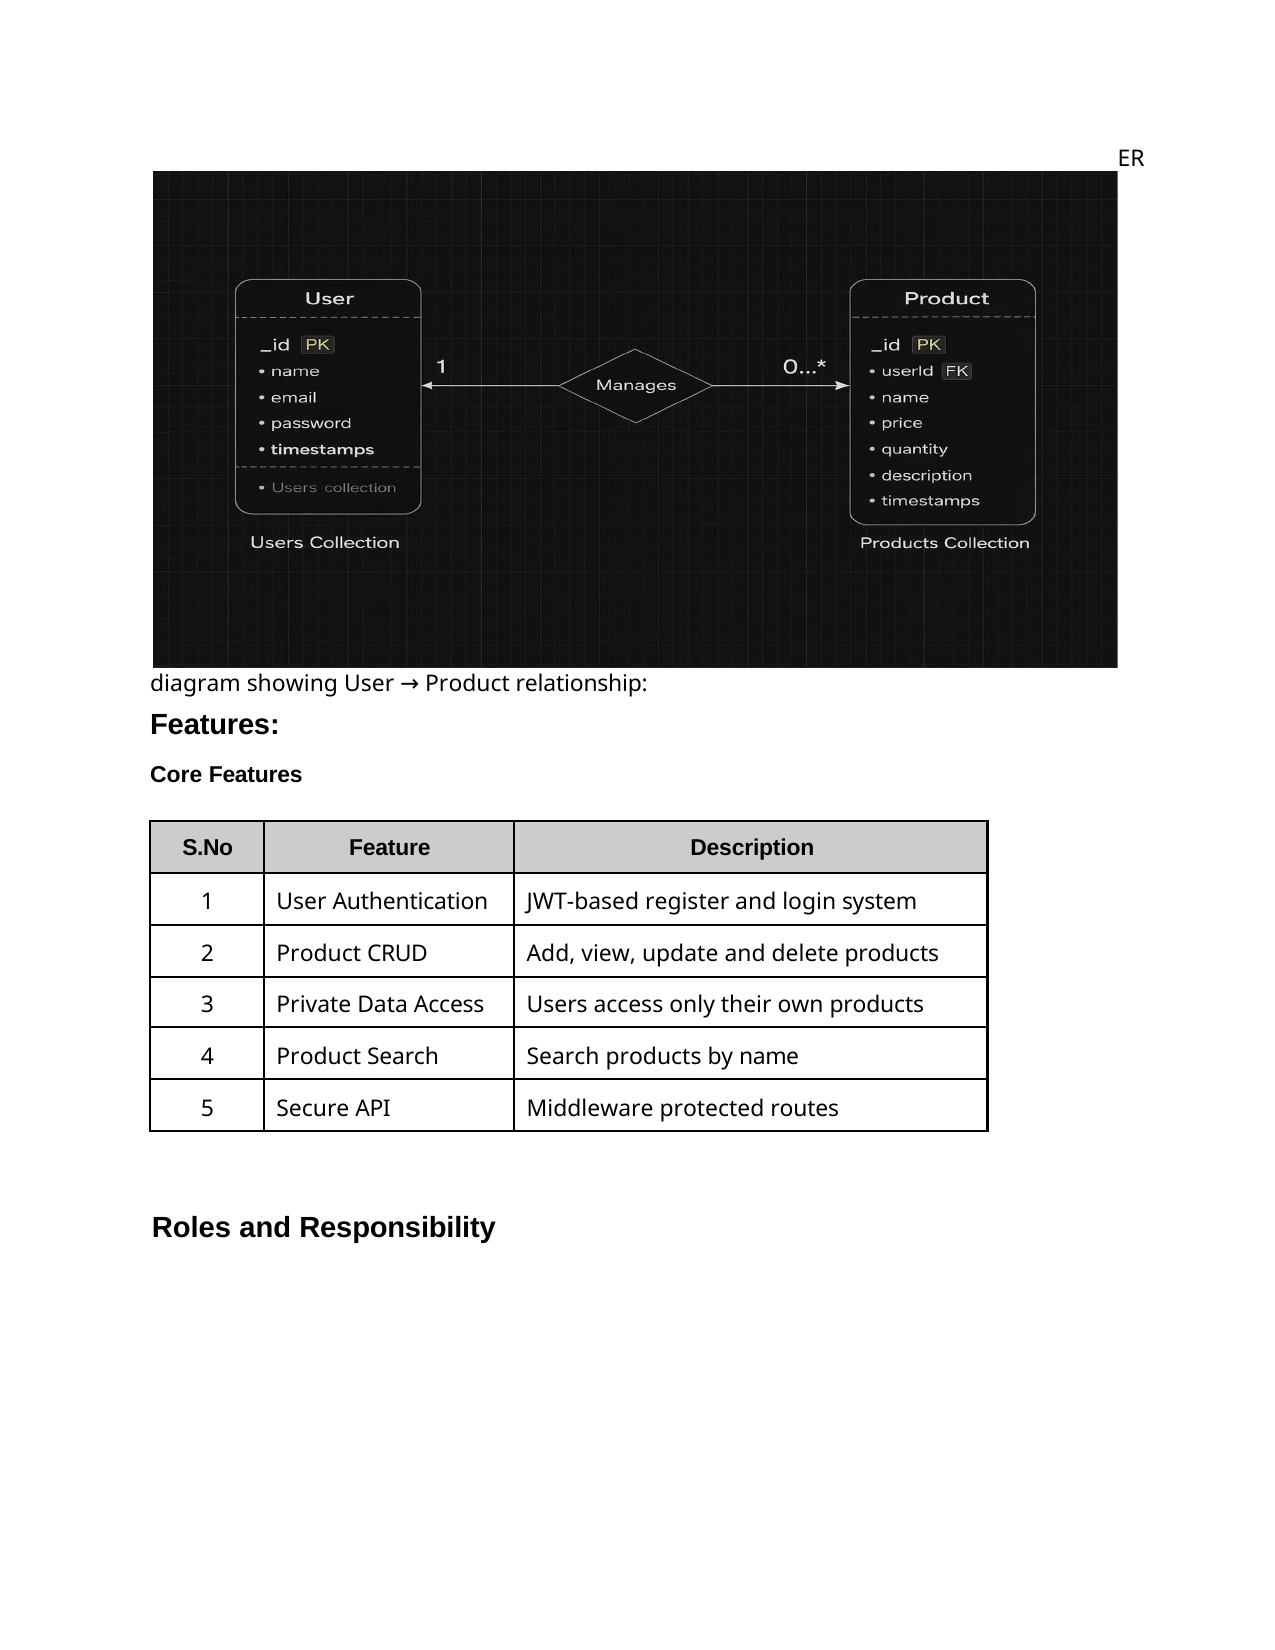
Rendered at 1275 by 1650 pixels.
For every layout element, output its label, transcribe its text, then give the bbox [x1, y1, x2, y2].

table_cell Middleware protected routes [515, 1080, 986, 1130]
table_header Description [515, 822, 986, 872]
table_cell Users access only their own products [515, 978, 986, 1026]
table_cell 4 [151, 1028, 263, 1078]
table_cell Search products by name [515, 1028, 986, 1078]
text ER diagram showing User → Product relationship: [150, 142, 1162, 698]
table_header S.No [151, 822, 263, 872]
subtitle Roles and Responsibility [152, 1209, 1162, 1243]
table_cell 5 [151, 1080, 263, 1130]
table_cell User Authentication [265, 874, 513, 924]
table_cell Product CRUD [265, 926, 513, 976]
table_cell Add, view, update and delete products [515, 926, 986, 976]
table_cell Private Data Access [265, 978, 513, 1026]
table_cell Product Search [265, 1028, 513, 1078]
table_cell JWT-based register and login system [515, 874, 986, 924]
table_cell 1 [151, 874, 263, 924]
text Core Features [150, 761, 1162, 788]
table_header Feature [265, 822, 513, 872]
picture [153, 171, 1118, 668]
table_cell 3 [151, 978, 263, 1026]
table_cell 2 [151, 926, 263, 976]
subtitle Features: [150, 707, 1162, 740]
table_cell Secure API [265, 1080, 513, 1130]
